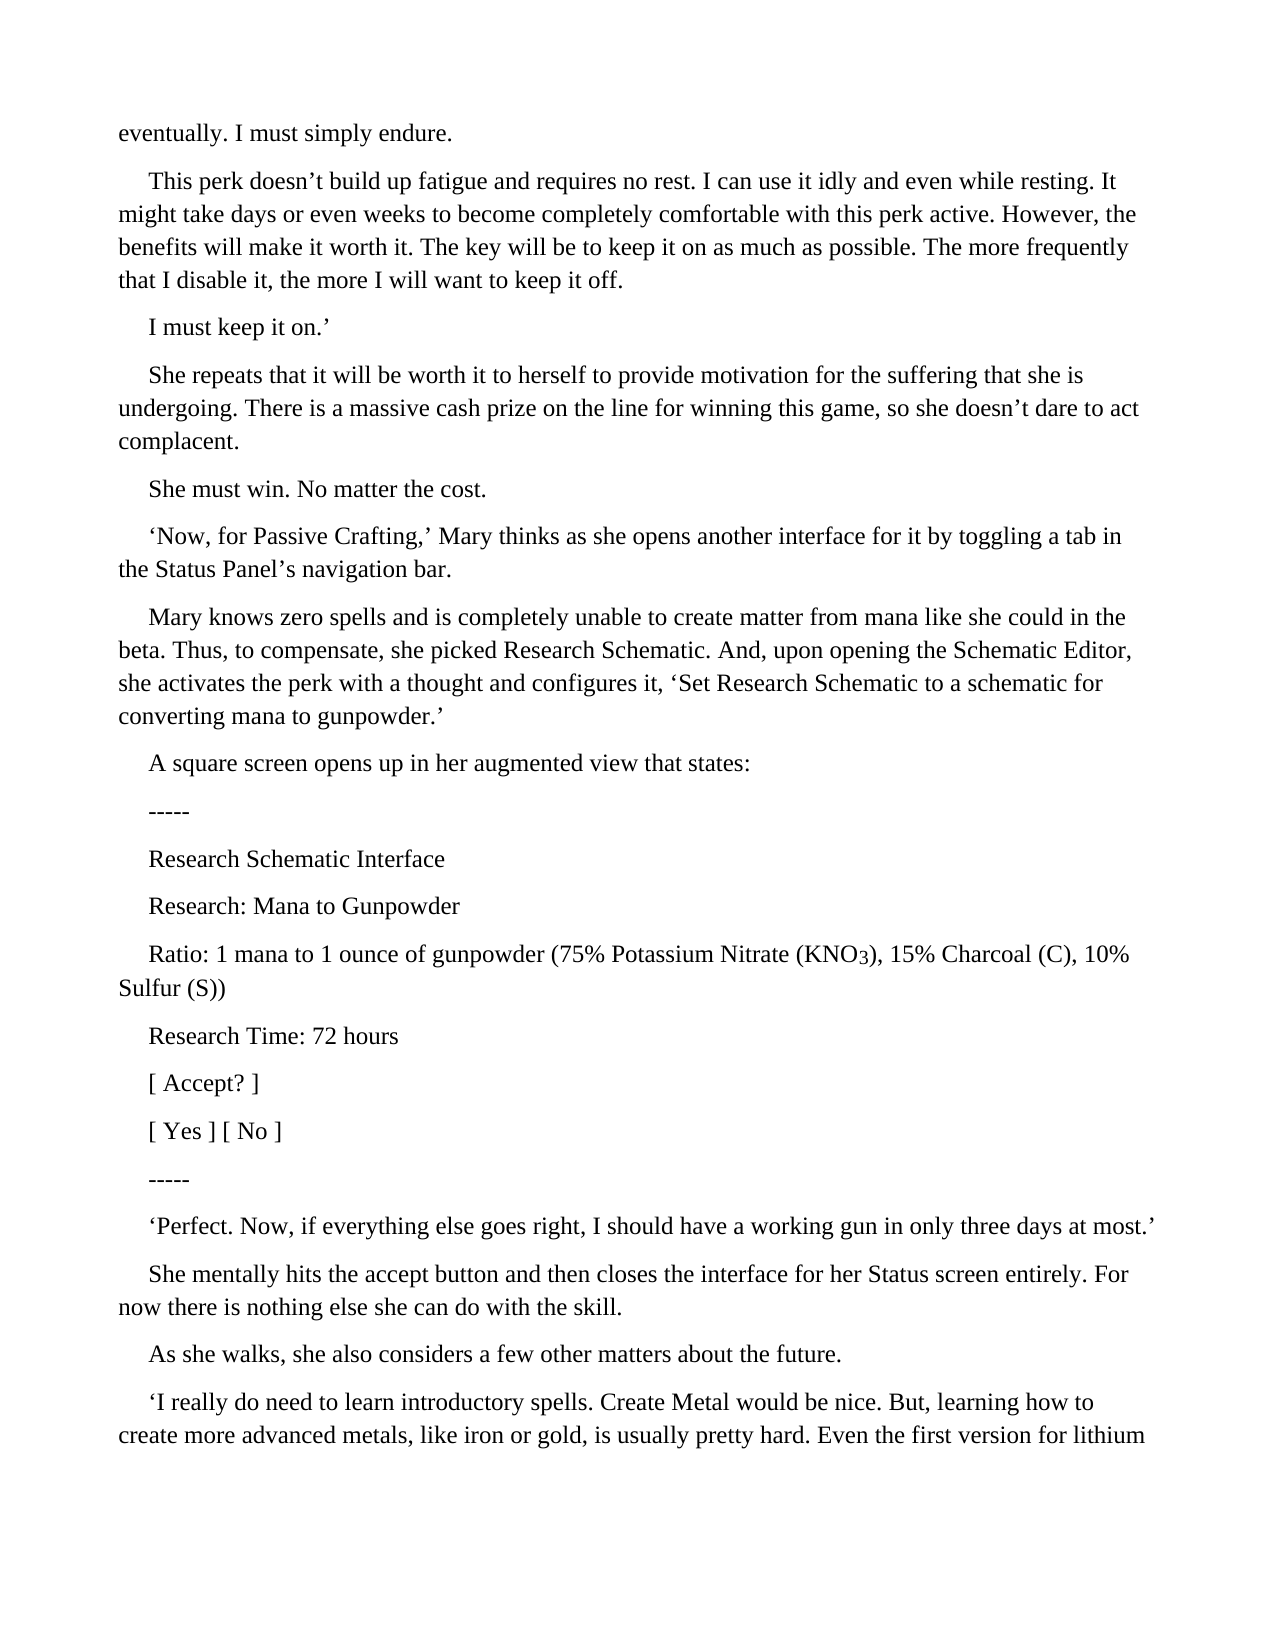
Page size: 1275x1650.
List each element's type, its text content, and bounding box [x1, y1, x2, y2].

text Ratio: 1 mana to 1 ounce of gunpowder (75% Potassium Nitrate (KNO3), 15% Charcoal (C), 10% Sulfur (S)) [118, 939, 1157, 1002]
text I must keep it on.’ [118, 312, 1157, 341]
text She repeats that it will be worth it to herself to provide motivation for the suffering that she is undergoing. There is a massive cash prize on the line for winning this game, so she doesn’t dare to act complacent. [118, 360, 1157, 455]
text [ Accept? ] [118, 1068, 1157, 1097]
text A square screen opens up in her augmented view that states: [118, 748, 1157, 777]
text Research Time: 72 hours [118, 1021, 1157, 1049]
text Research: Mana to Gunpowder [118, 891, 1157, 920]
text She mentally hits the accept button and then closes the interface for her Status screen entirely. For now there is nothing else she can do with the skill. [118, 1259, 1157, 1321]
text ‘Perfect. Now, if everything else goes right, I should have a working gun in only three days at most.’ [118, 1211, 1157, 1240]
text Mary knows zero spells and is completely unable to create matter from mana like she could in the beta. Thus, to compensate, she picked Research Schematic. And, upon opening the Schematic Editor, she activates the perk with a thought and configures it, ‘Set Research Schematic to a schematic for converting mana to gunpowder.’ [118, 602, 1157, 730]
text ‘Now, for Passive Crafting,’ Mary thinks as she opens another interface for it by toggling a tab in the Status Panel’s navigation bar. [118, 521, 1157, 583]
text eventually. I must simply endure. [118, 118, 1157, 147]
text ‘I really do need to learn introductory spells. Create Metal would be nice. But, learning how to create more advanced metals, like iron or gold, is usually pretty hard. Even the first version for lithium [118, 1387, 1157, 1449]
text [ Yes ] [ No ] [118, 1116, 1157, 1145]
text She must win. No matter the cost. [118, 474, 1157, 502]
text As she walks, she also considers a few other matters about the future. [118, 1339, 1157, 1368]
text ----- [118, 1164, 1157, 1192]
text ----- [118, 796, 1157, 825]
text This perk doesn’t build up fatigue and requires no rest. I can use it idly and even while resting. It might take days or even weeks to become completely comfortable with this perk active. However, the benefits will make it worth it. The key will be to keep it on as much as possible. The more frequently that I disable it, the more I will want to keep it off. [118, 166, 1157, 293]
text Research Schematic Interface [118, 844, 1157, 872]
